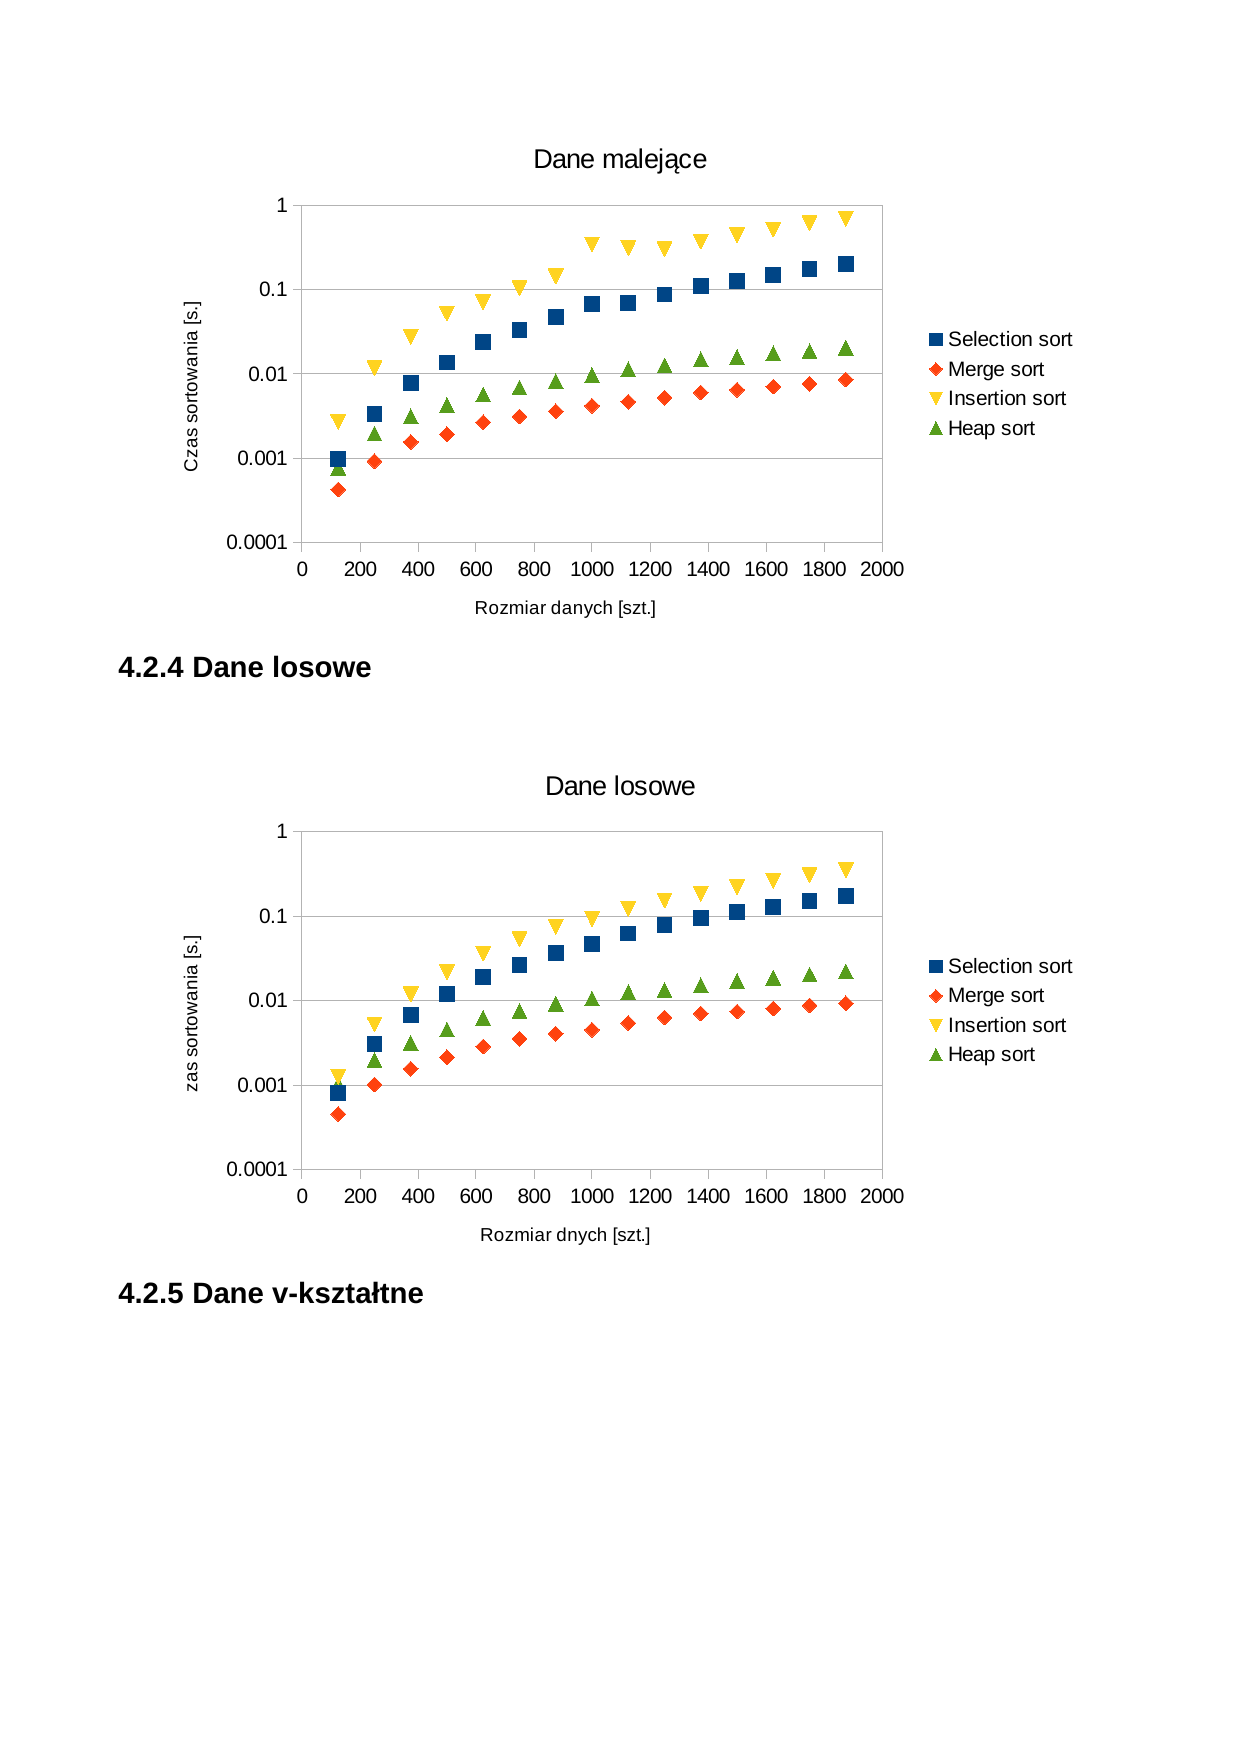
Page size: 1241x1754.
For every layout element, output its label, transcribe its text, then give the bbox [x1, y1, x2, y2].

subtitle Dane v-kształtne [118, 759, 1122, 1310]
subtitle Dane losowe [118, 118, 1122, 683]
